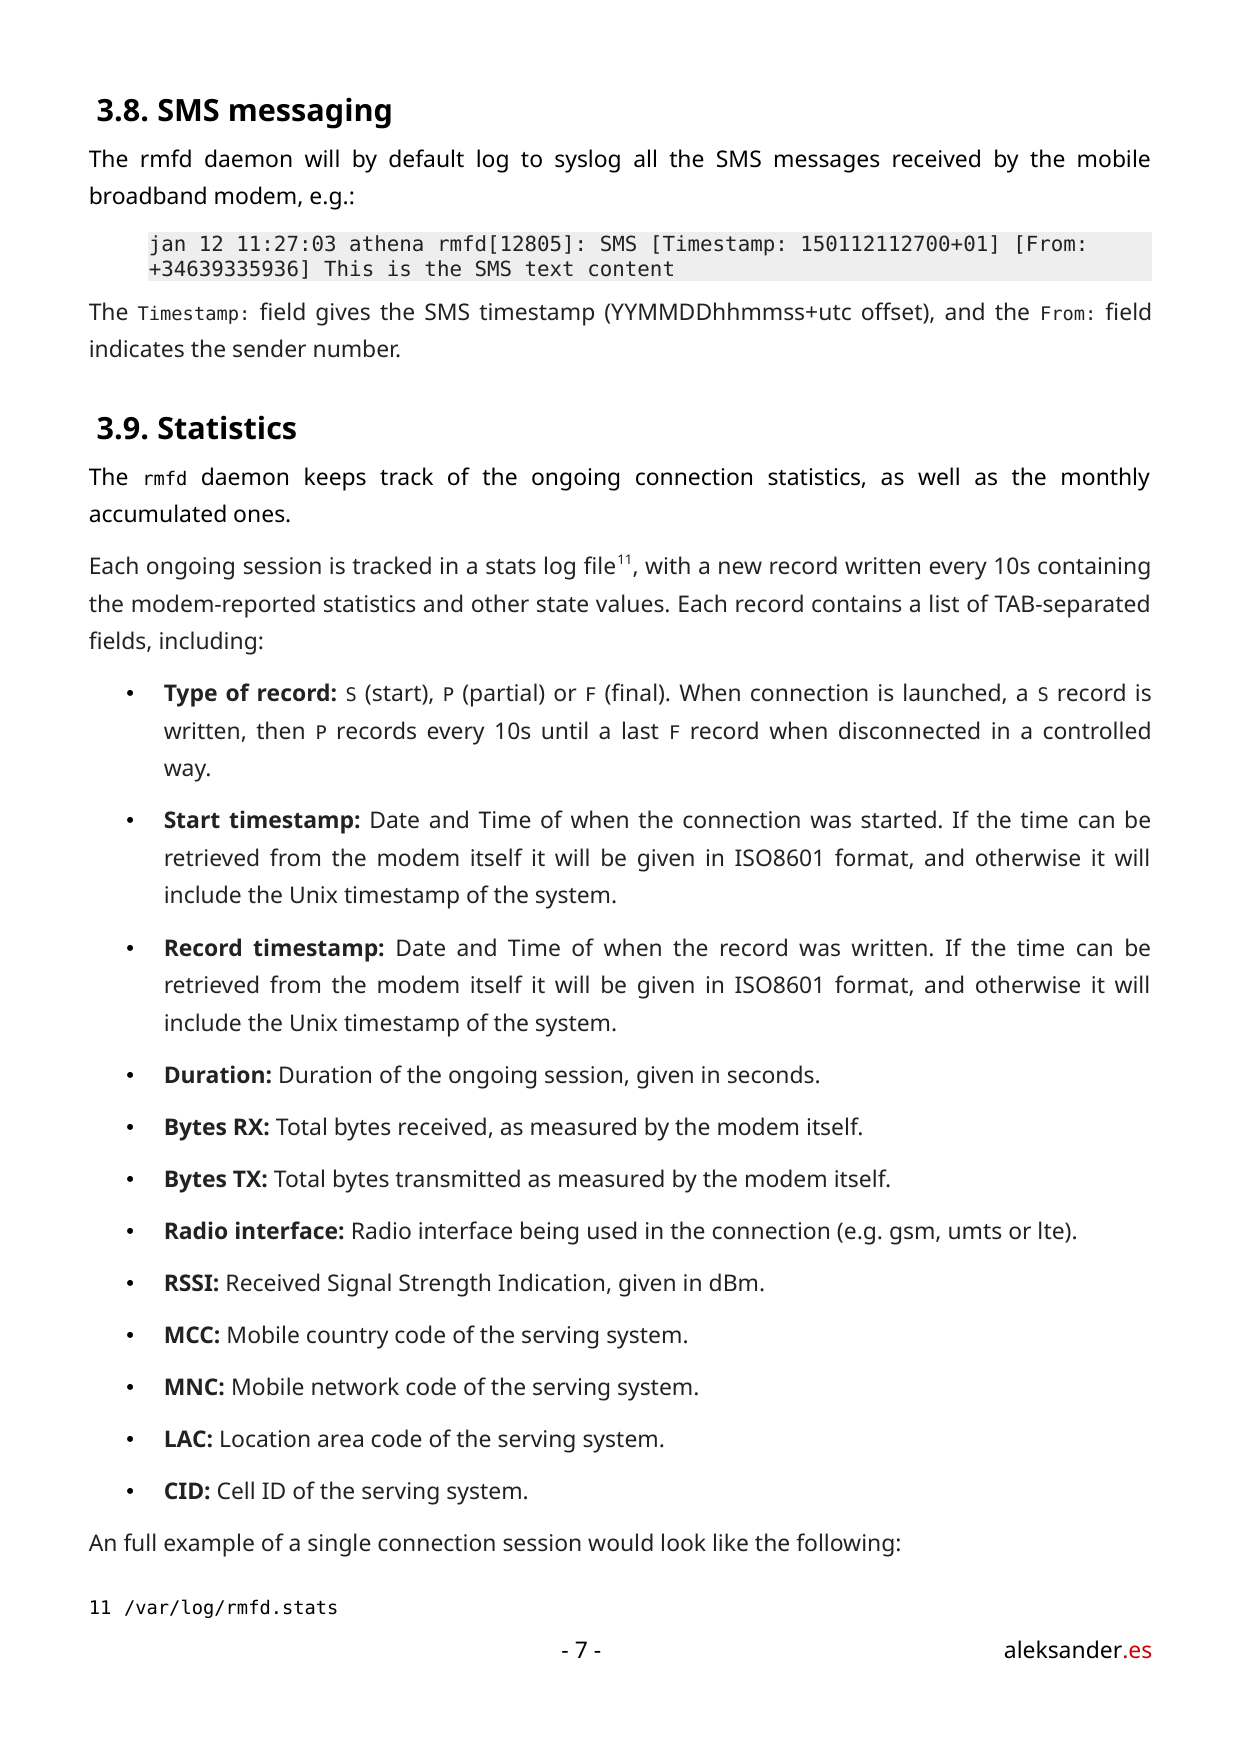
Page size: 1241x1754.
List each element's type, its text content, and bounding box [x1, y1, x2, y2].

text The rmfd daemon keeps track of the ongoing connection statistics, as well as the monthly accumulated ones. [88, 461, 1152, 529]
list Bytes TX: Total bytes transmitted as measured by the modem itself. [126, 1163, 1152, 1194]
text The Timestamp: field gives the SMS timestamp (YYMMDDhhmmss+utc offset), and the From: field indicates the sender number. [88, 296, 1152, 365]
text /var/log/rmfd.stats [88, 1597, 1152, 1619]
list Start timestamp: Date and Time of when the connection was started. If the time can be retrieved from the modem itself it will be given in ISO8601 format, and otherwise it will include the Unix timestamp of the system. [126, 804, 1152, 911]
text An full example of a single connection session would look like the following: [88, 1527, 1152, 1558]
subtitle Statistics [88, 406, 1152, 448]
text The rmfd daemon will by default log to syslog all the SMS messages received by the mobile broadband modem, e.g.: [88, 143, 1152, 212]
list CID: Cell ID of the serving system. [126, 1475, 1152, 1506]
list MCC: Mobile country code of the serving system. [126, 1319, 1152, 1350]
list Radio interface: Radio interface being used in the connection (e.g. gsm, umts or lte). [126, 1215, 1152, 1246]
list LAC: Location area code of the serving system. [126, 1423, 1152, 1454]
list Duration: Duration of the ongoing session, given in seconds. [126, 1058, 1152, 1090]
subtitle SMS messaging [88, 88, 1152, 130]
list RSSI: Received Signal Strength Indication, given in dBm. [126, 1267, 1152, 1298]
list Type of record: S (start), P (partial) or F (final). When connection is launched, a S record is written, then P records every 10s until a last F record when disconnected in a controlled way. [126, 677, 1152, 783]
text Each ongoing session is tracked in a stats log file, with a new record written every 10s containing the modem-reported statistics and other state values. Each record contains a list of TAB-separated fields, including: [88, 550, 1152, 656]
list Record timestamp: Date and Time of when the record was written. If the time can be retrieved from the modem itself it will be given in ISO8601 format, and otherwise it will include the Unix timestamp of the system. [126, 931, 1152, 1038]
list Bytes RX: Total bytes received, as measured by the modem itself. [126, 1111, 1152, 1142]
list MNC: Mobile network code of the serving system. [126, 1371, 1152, 1402]
text jan 12 11:27:03 athena rmfd[12805]: SMS [Timestamp: 150112112700+01] [From: +34639335936] This is the SMS text content [148, 232, 1152, 281]
